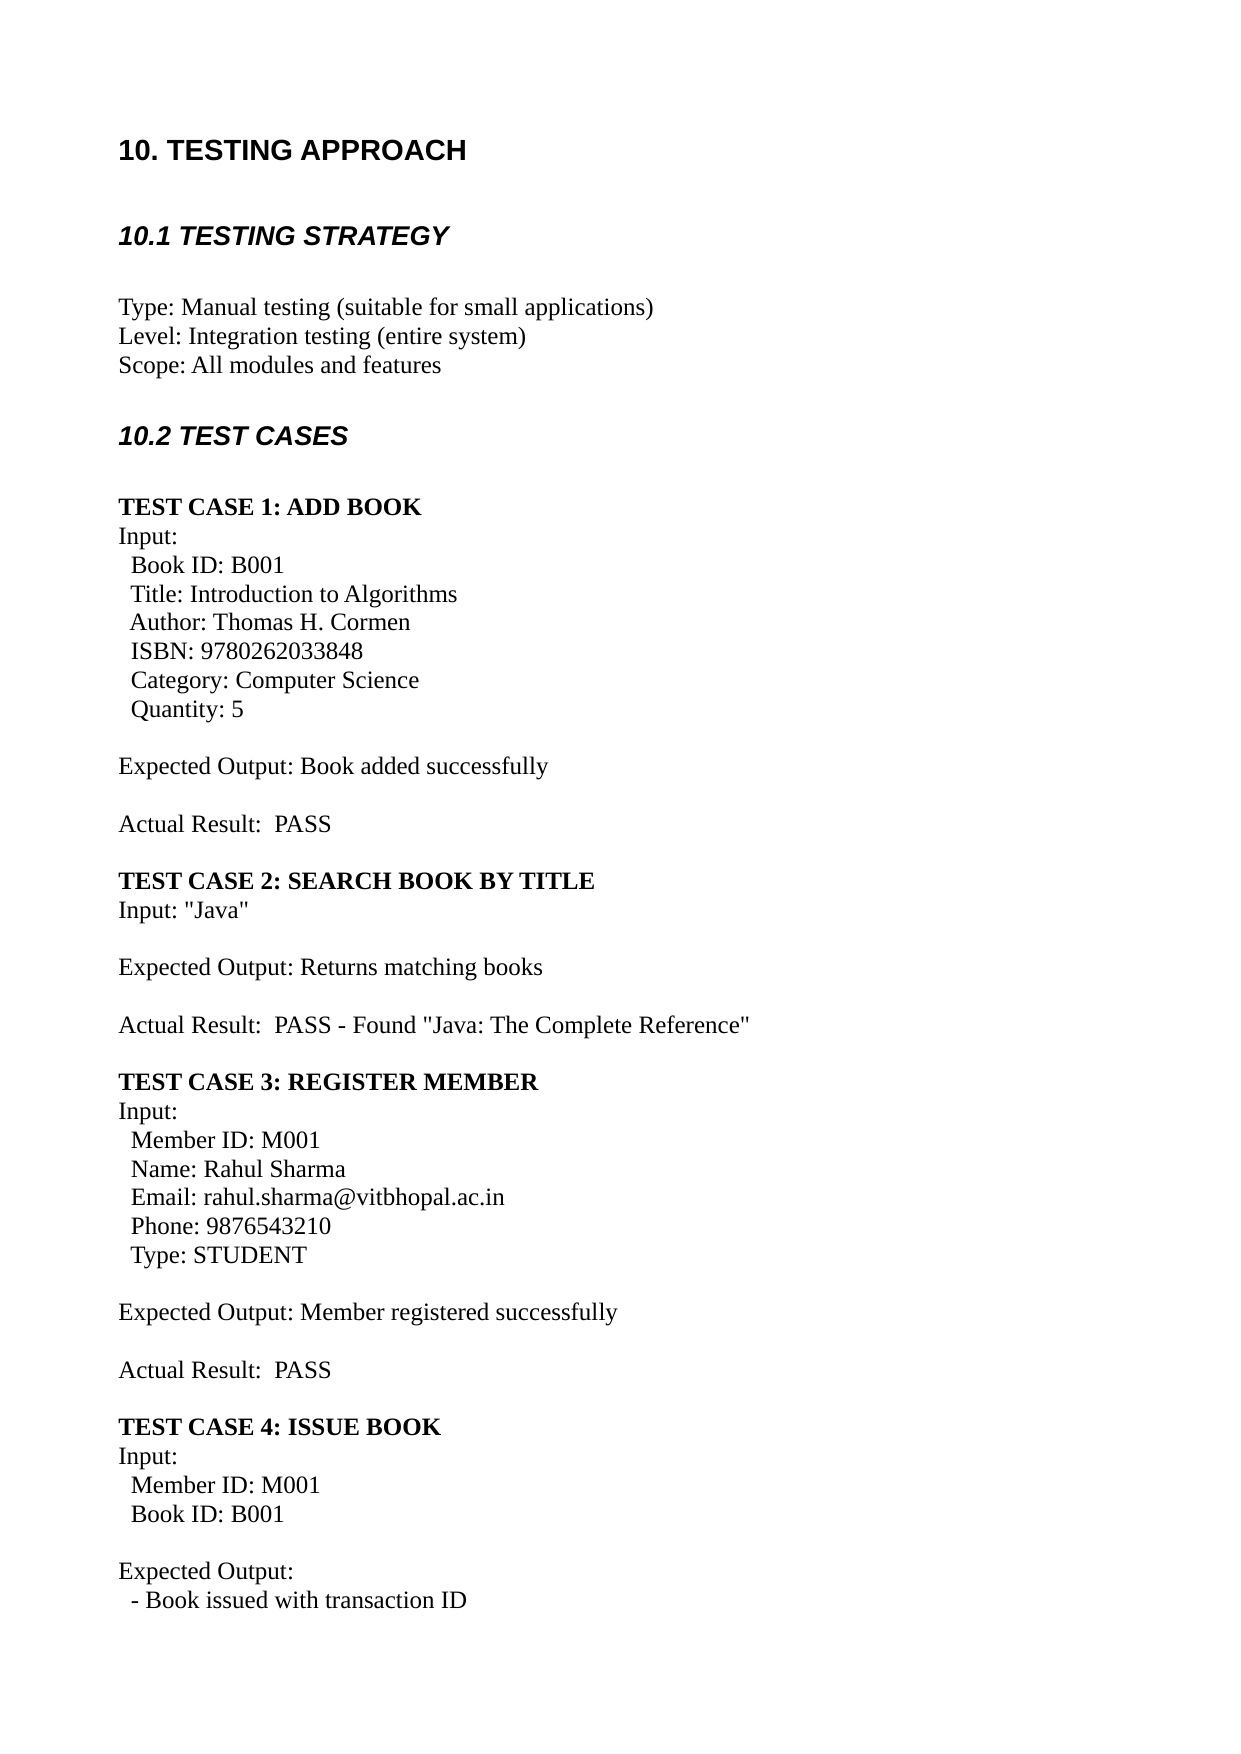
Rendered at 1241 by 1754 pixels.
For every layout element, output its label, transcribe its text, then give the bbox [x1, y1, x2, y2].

text Expected Output: [118, 1556, 1122, 1585]
text Expected Output: Book added successfully [118, 751, 1122, 780]
text Book ID: B001 [118, 550, 1122, 579]
text Input: [118, 1096, 1122, 1125]
text Actual Result: PASS - Found "Java: The Complete Reference" [118, 1010, 1122, 1039]
text Expected Output: Member registered successfully [118, 1297, 1122, 1326]
text Expected Output: Returns matching books [118, 952, 1122, 981]
text Type: Manual testing (suitable for small applications) [118, 292, 1122, 321]
text Quantity: 5 [118, 694, 1122, 722]
subtitle 10.2 TEST CASES [118, 420, 1122, 451]
text TEST CASE 3: REGISTER MEMBER [118, 1067, 1122, 1096]
text Category: Computer Science [118, 665, 1122, 694]
text Title: Introduction to Algorithms [118, 579, 1122, 607]
text Name: Rahul Sharma [118, 1154, 1122, 1182]
text TEST CASE 1: ADD BOOK [118, 492, 1122, 521]
text Actual Result: PASS [118, 1355, 1122, 1384]
text Scope: All modules and features [118, 350, 1122, 379]
text ISBN: 9780262033848 [118, 636, 1122, 665]
text Phone: 9876543210 [118, 1211, 1122, 1240]
text Member ID: M001 [118, 1470, 1122, 1499]
text Email: rahul.sharma@vitbhopal.ac.in [118, 1182, 1122, 1211]
subtitle 10.1 TESTING STRATEGY [118, 220, 1122, 251]
text Level: Integration testing (entire system) [118, 321, 1122, 350]
text Book ID: B001 [118, 1499, 1122, 1527]
text TEST CASE 2: SEARCH BOOK BY TITLE [118, 866, 1122, 895]
text Input: [118, 521, 1122, 550]
text - Book issued with transaction ID [118, 1585, 1122, 1614]
text Author: Thomas H. Cormen [118, 607, 1122, 636]
subtitle 10. TESTING APPROACH [118, 133, 1122, 166]
text Member ID: M001 [118, 1125, 1122, 1154]
text Type: STUDENT [118, 1240, 1122, 1269]
text TEST CASE 4: ISSUE BOOK [118, 1412, 1122, 1441]
text Input: "Java" [118, 895, 1122, 924]
text Input: [118, 1441, 1122, 1470]
text Actual Result: PASS [118, 809, 1122, 837]
